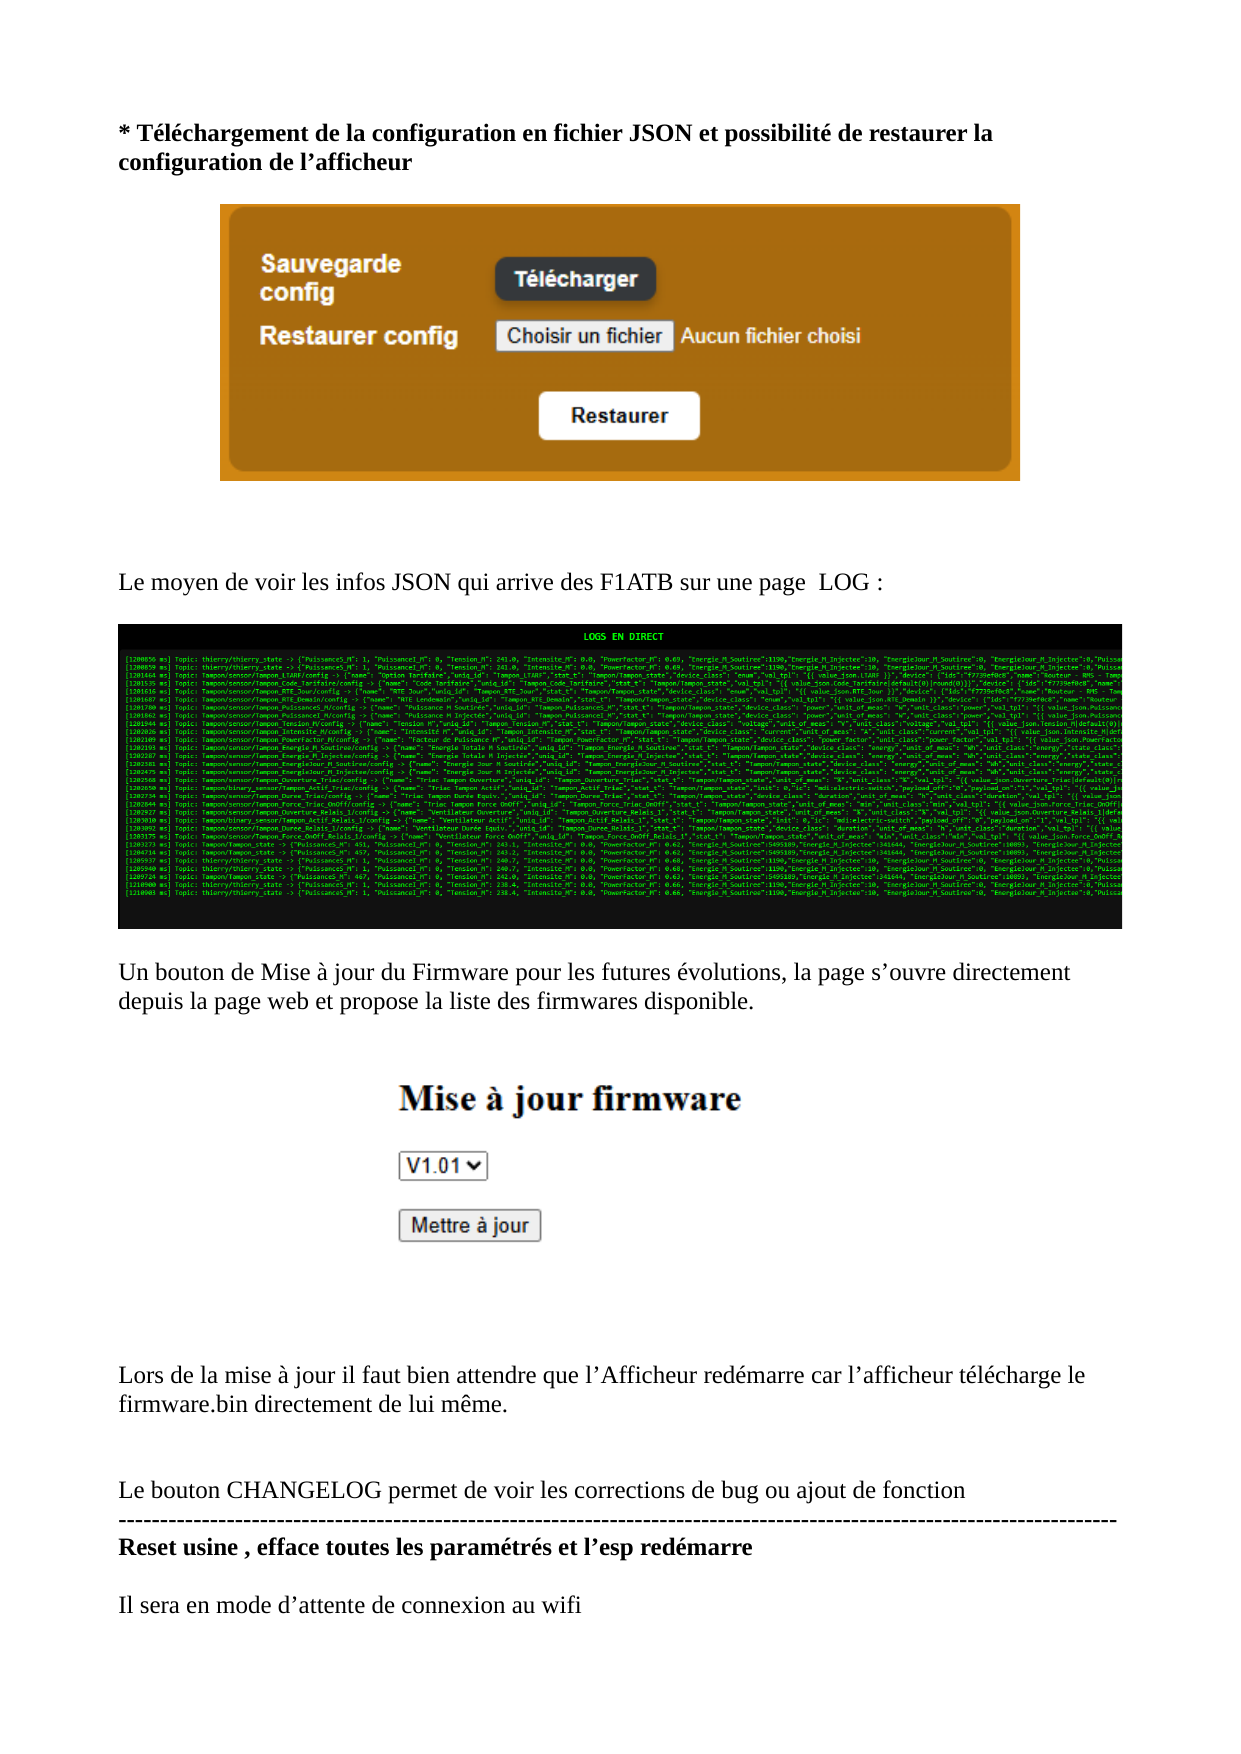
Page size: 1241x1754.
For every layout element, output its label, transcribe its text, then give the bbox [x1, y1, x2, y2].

text Lors de la mise à jour il faut bien attendre que l’Afficheur redémarre car l’afficheur télécharge le firmware.bin directement de lui même. [118, 1360, 1122, 1417]
text ------------------------------------------------------------------------------------------------------------------------ [118, 1504, 1122, 1532]
text Le moyen de voir les infos JSON qui arrive des F1ATB sur une page LOG : [118, 567, 1122, 596]
text Il sera en mode d’attente de connexion au wifi [118, 1590, 1122, 1619]
text Reset usine , efface toutes les paramétrés et l’esp redémarre [118, 1532, 1122, 1561]
picture [220, 204, 1021, 481]
text Le bouton CHANGELOG permet de voir les corrections de bug ou ajout de fonction [118, 1475, 1122, 1504]
picture [388, 1048, 827, 1344]
text * Téléchargement de la configuration en fichier JSON et possibilité de restaurer la configuration de l’afficheur [118, 118, 1122, 176]
picture [118, 624, 1123, 929]
text Un bouton de Mise à jour du Firmware pour les futures évolutions, la page s’ouvre directement depuis la page web et propose la liste des firmwares disponible. [118, 957, 1122, 1015]
